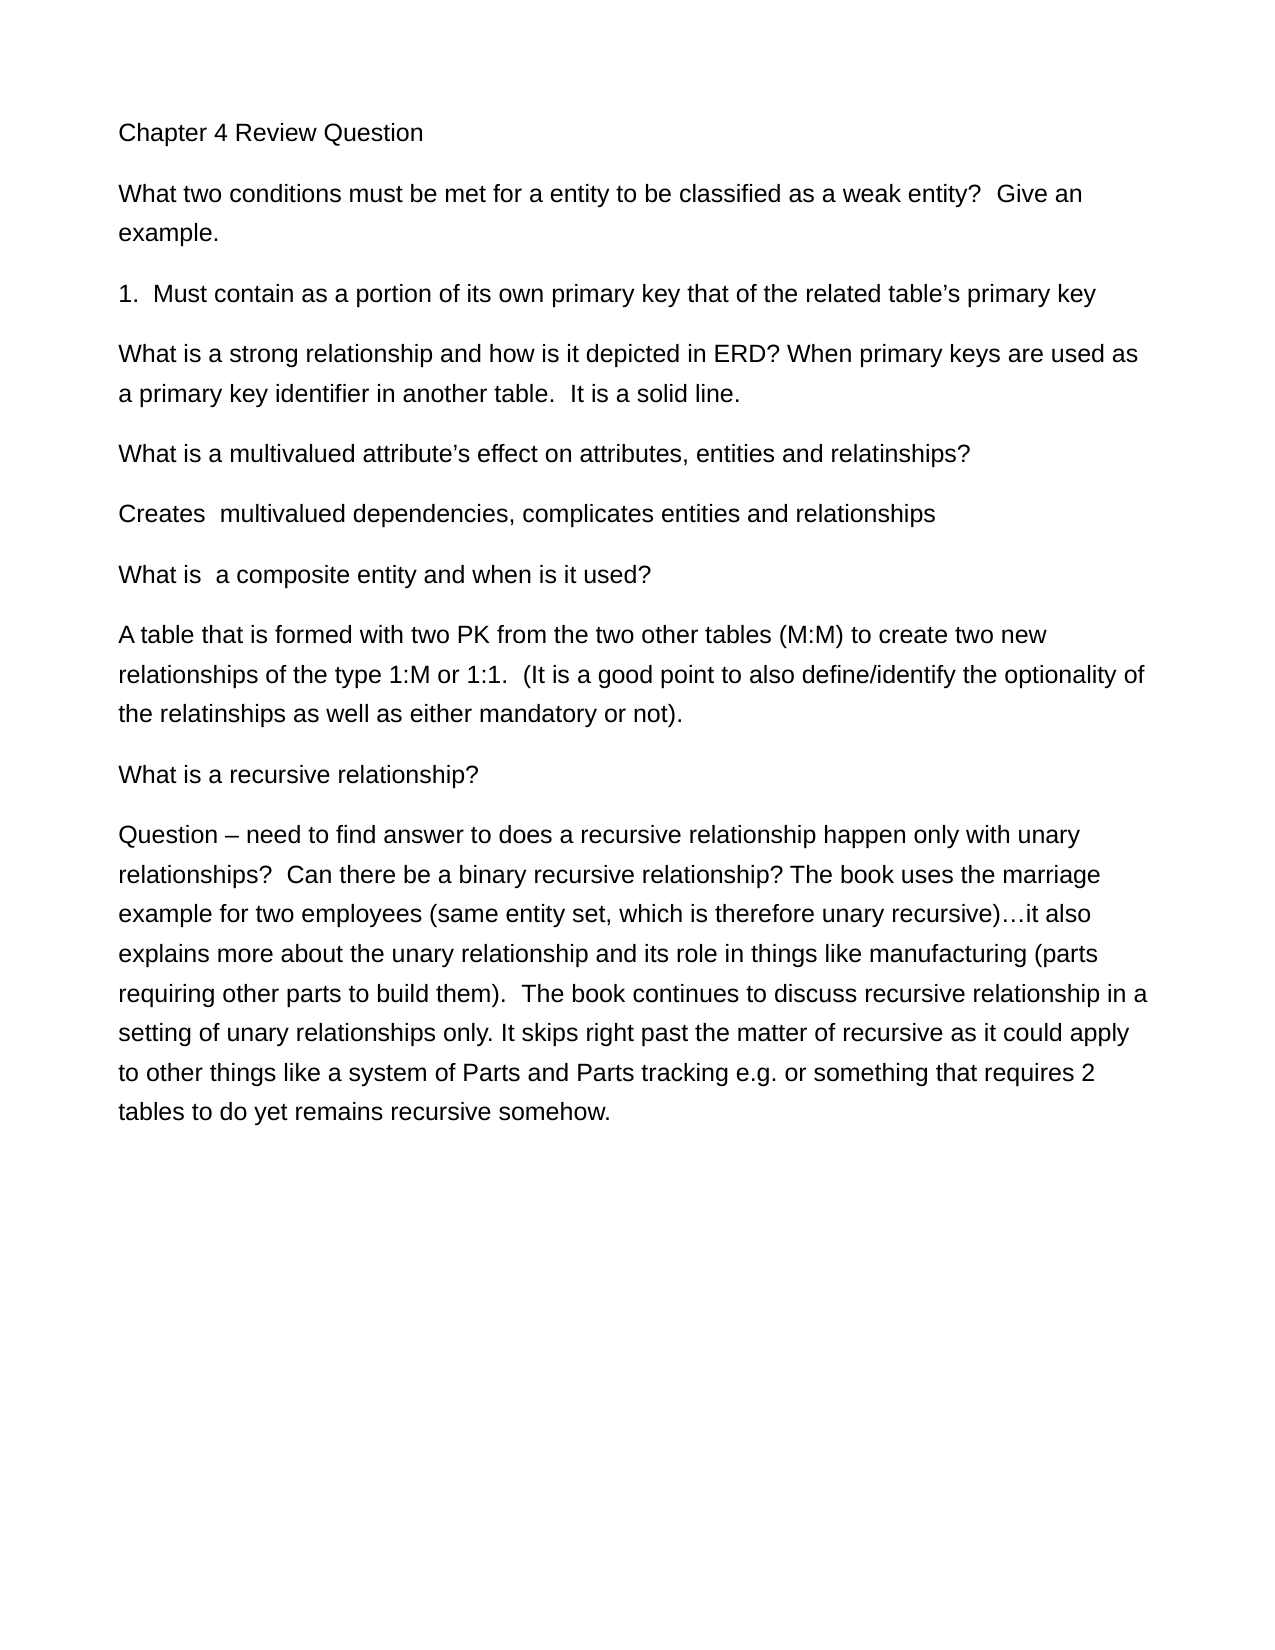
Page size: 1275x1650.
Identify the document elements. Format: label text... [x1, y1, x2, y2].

text What is a multivalued attribute’s effect on attributes, entities and relatinships? [118, 439, 1157, 468]
text What is a strong relationship and how is it depicted in ERD? When primary keys are used as a primary key identifier in another table. It is a solid line. [118, 339, 1157, 407]
text Question – need to find answer to does a recursive relationship happen only with unary relationships? Can there be a binary recursive relationship? The book uses the marriage example for two employees (same entity set, which is therefore unary recursive)…it also explains more about the unary relationship and its role in things like manufacturing (parts requiring other parts to build them). The book continues to discuss recursive relationship in a setting of unary relationships only. It skips right past the matter of recursive as it could apply to other things like a system of Parts and Parts tracking e.g. or something that requires 2 tables to do yet remains recursive somehow. [118, 820, 1157, 1126]
text 1. Must contain as a portion of its own primary key that of the related table’s primary key [118, 278, 1157, 307]
text Chapter 4 Review Question [118, 118, 1157, 147]
text What is a composite entity and when is it used? [118, 560, 1157, 588]
text A table that is formed with two PK from the two other tables (M:M) to create two new relationships of the type 1:M or 1:1. (It is a good point to also define/identify the optionality of the relatinships as well as either mandatory or not). [118, 620, 1157, 728]
text Creates multivalued dependencies, complicates entities and relationships [118, 499, 1157, 528]
text What two conditions must be met for a entity to be classified as a weak entity? Give an example. [118, 178, 1157, 247]
text What is a recursive relationship? [118, 760, 1157, 788]
